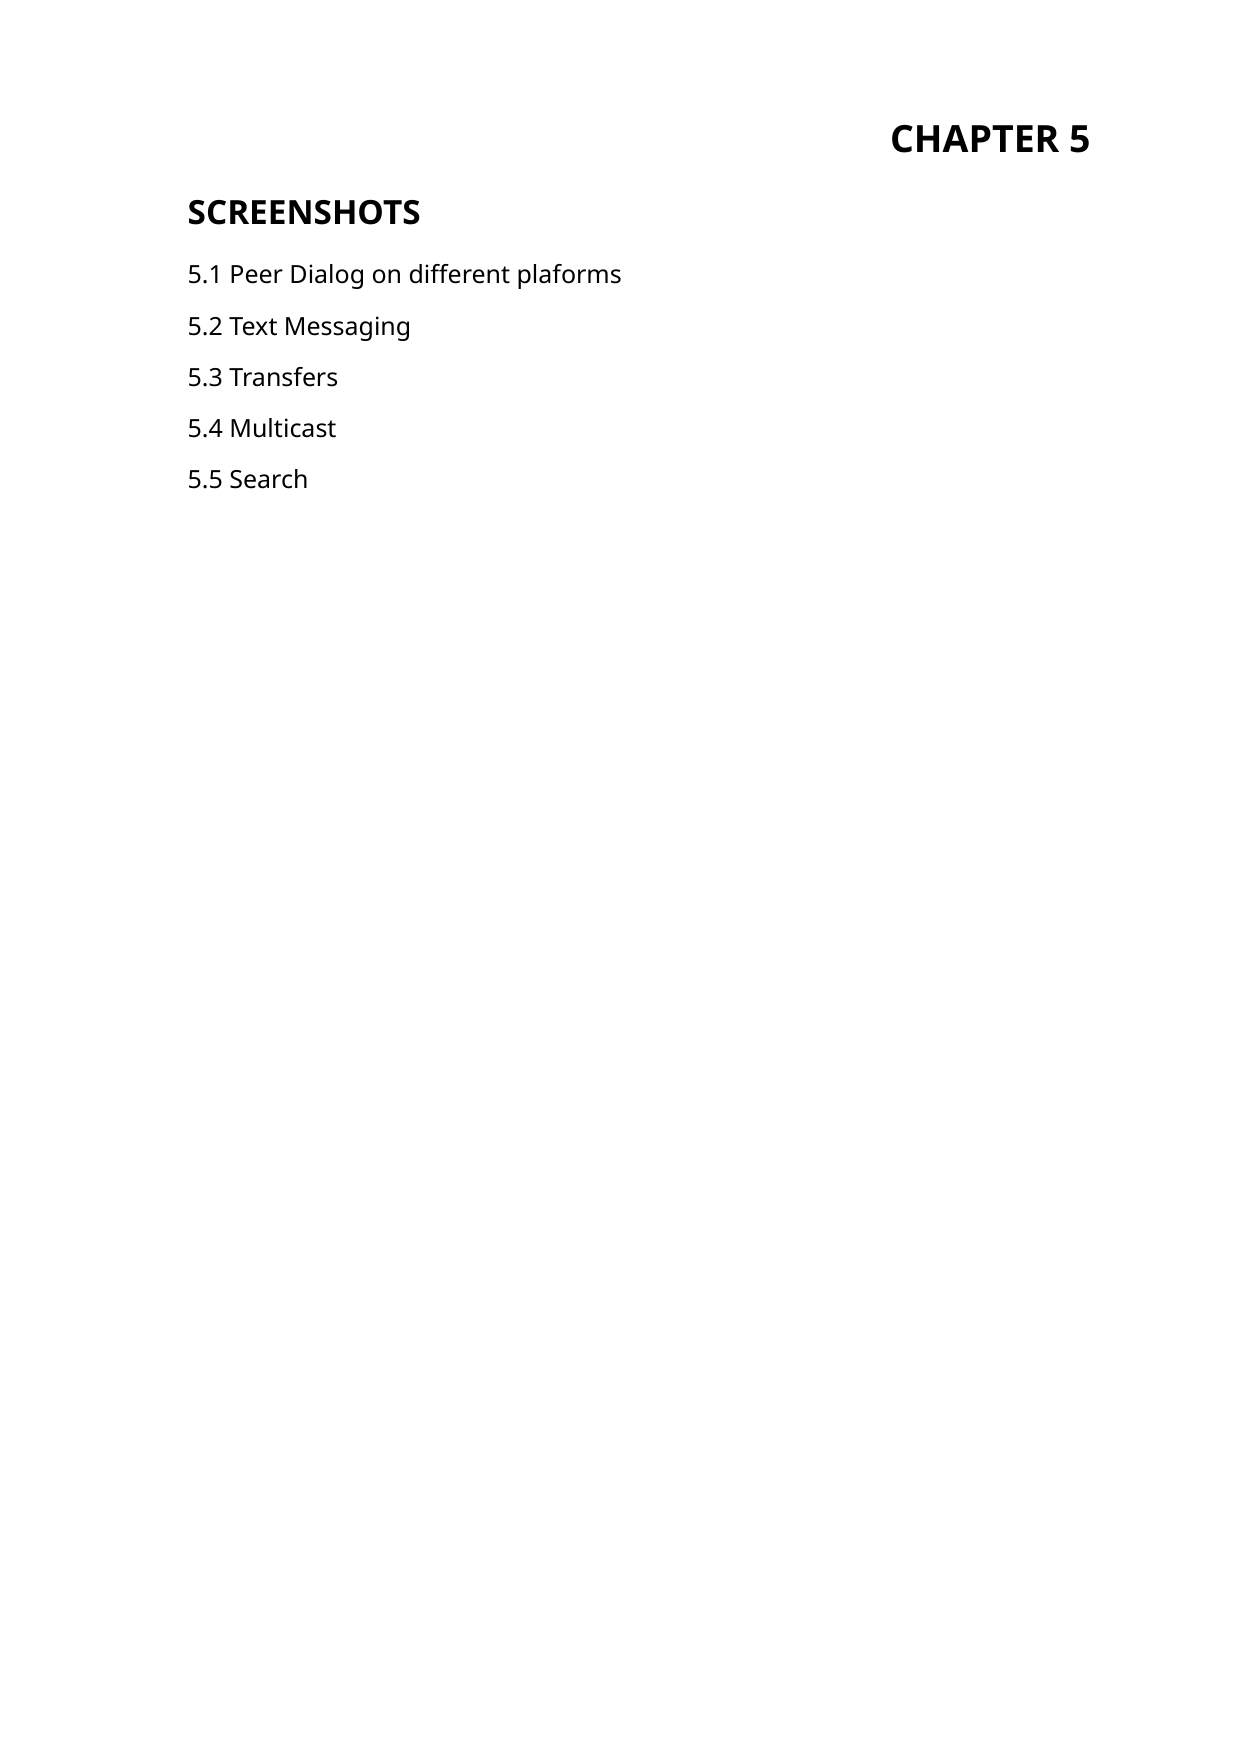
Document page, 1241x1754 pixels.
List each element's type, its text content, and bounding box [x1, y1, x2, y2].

text 5.2 Text Messaging [187, 308, 1091, 342]
text CHAPTER 5 [187, 112, 1091, 163]
text 5.5 Search [187, 461, 1091, 495]
text 5.1 Peer Dialog on different plaforms [187, 257, 1091, 291]
text 5.3 Transfers [187, 359, 1091, 393]
text 5.4 Multicast [187, 410, 1091, 444]
text SCREENSHOTS [187, 189, 1091, 234]
